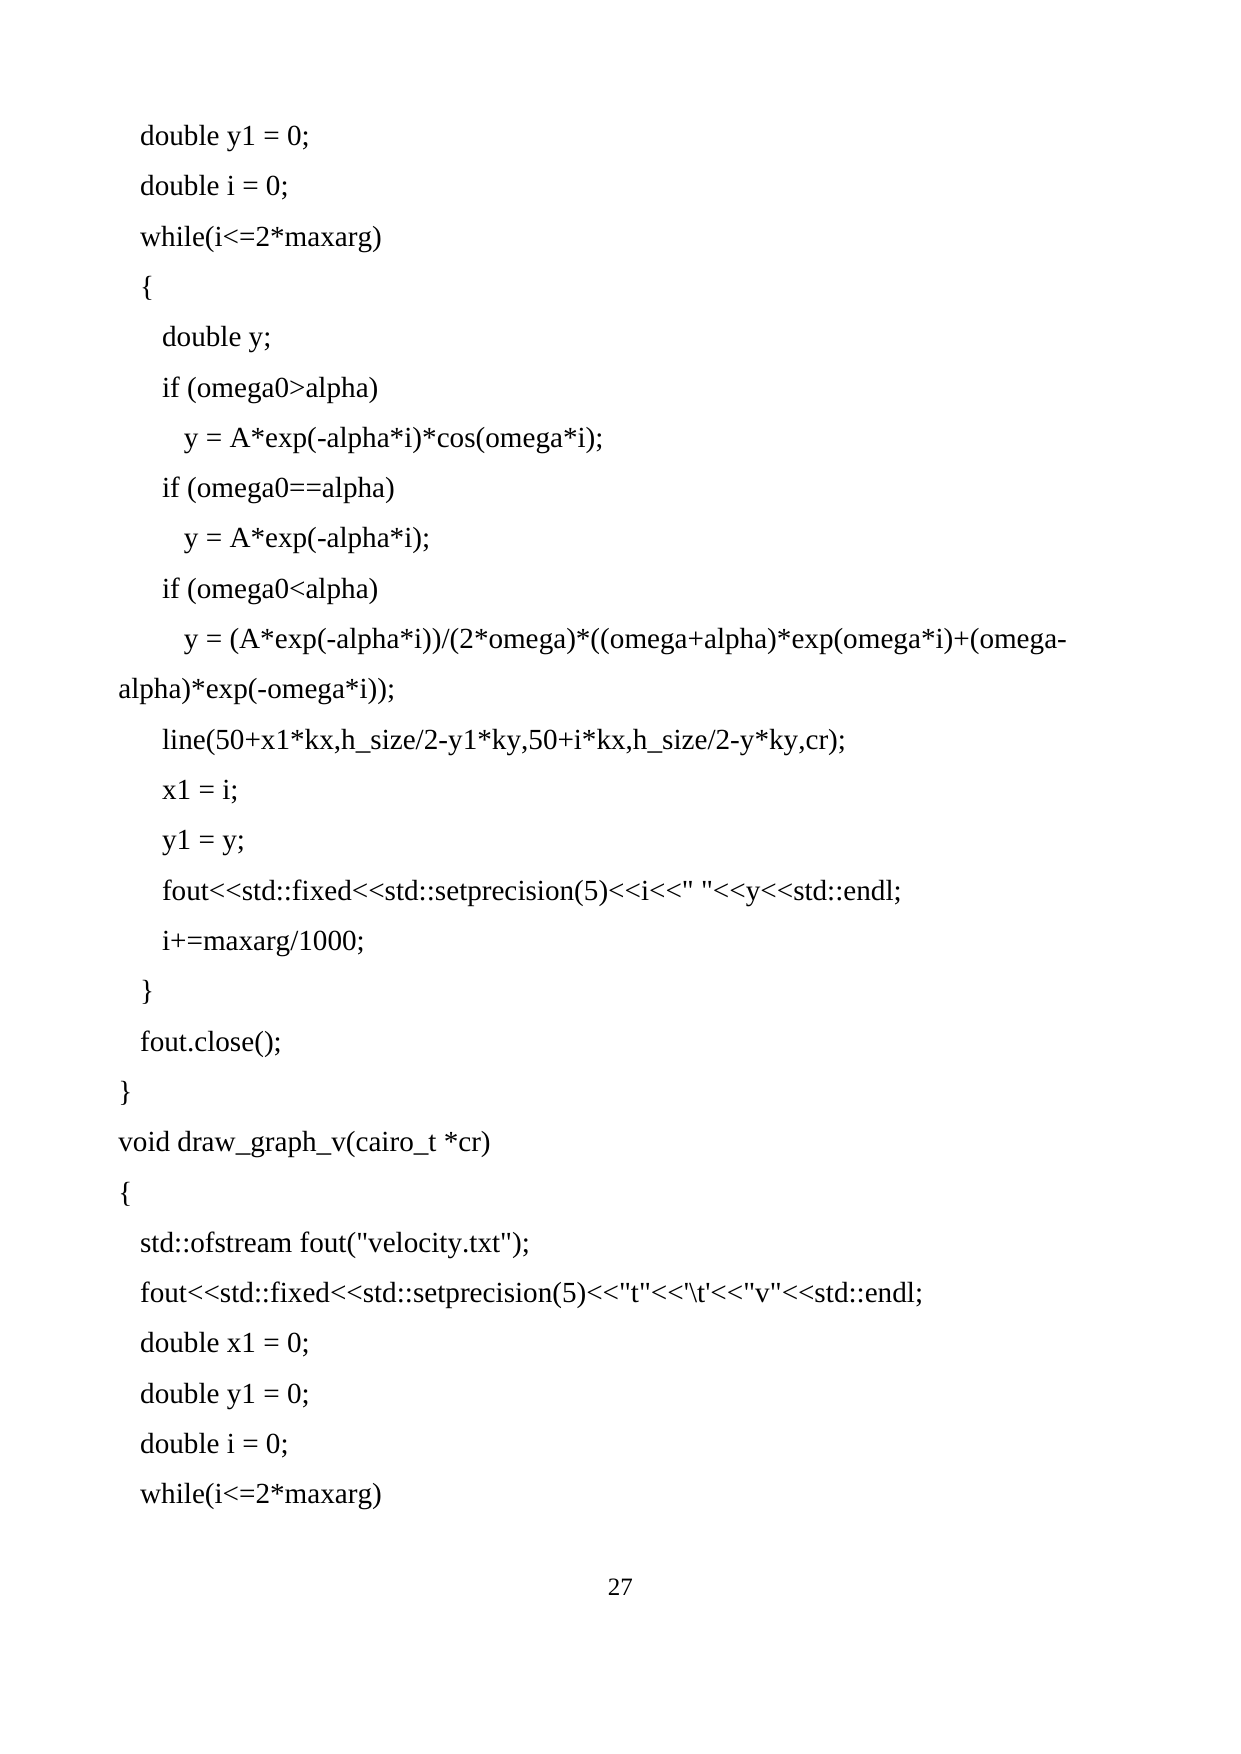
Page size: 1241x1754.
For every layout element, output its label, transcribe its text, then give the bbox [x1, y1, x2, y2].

text double y1 = 0; double i = 0; while(i<=2*maxarg) { double y; if (omega0>alpha) y = A*exp(-alpha*i)*cos(omega*i); if (omega0==alpha) y = A*exp(-alpha*i); if (omega0<alpha) y = (A*exp(-alpha*i))/(2*omega)*((omega+alpha)*exp(omega*i)+(omega-alpha)*exp(-omega*i)); line(50+x1*kx,h_size/2-y1*ky,50+i*kx,h_size/2-y*ky,cr); x1 = i; y1 = y; fout<<std::fixed<<std::setprecision(5)<<i<<" "<<y<<std::endl; i+=maxarg/1000; } fout.close(); } void draw_graph_v(cairo_t *cr) { std::ofstream fout("velocity.txt"); fout<<std::fixed<<std::setprecision(5)<<"t"<<'\t'<<"v"<<std::endl; double x1 = 0; double y1 = 0; double i = 0; while(i<=2*maxarg) [118, 118, 1122, 1510]
